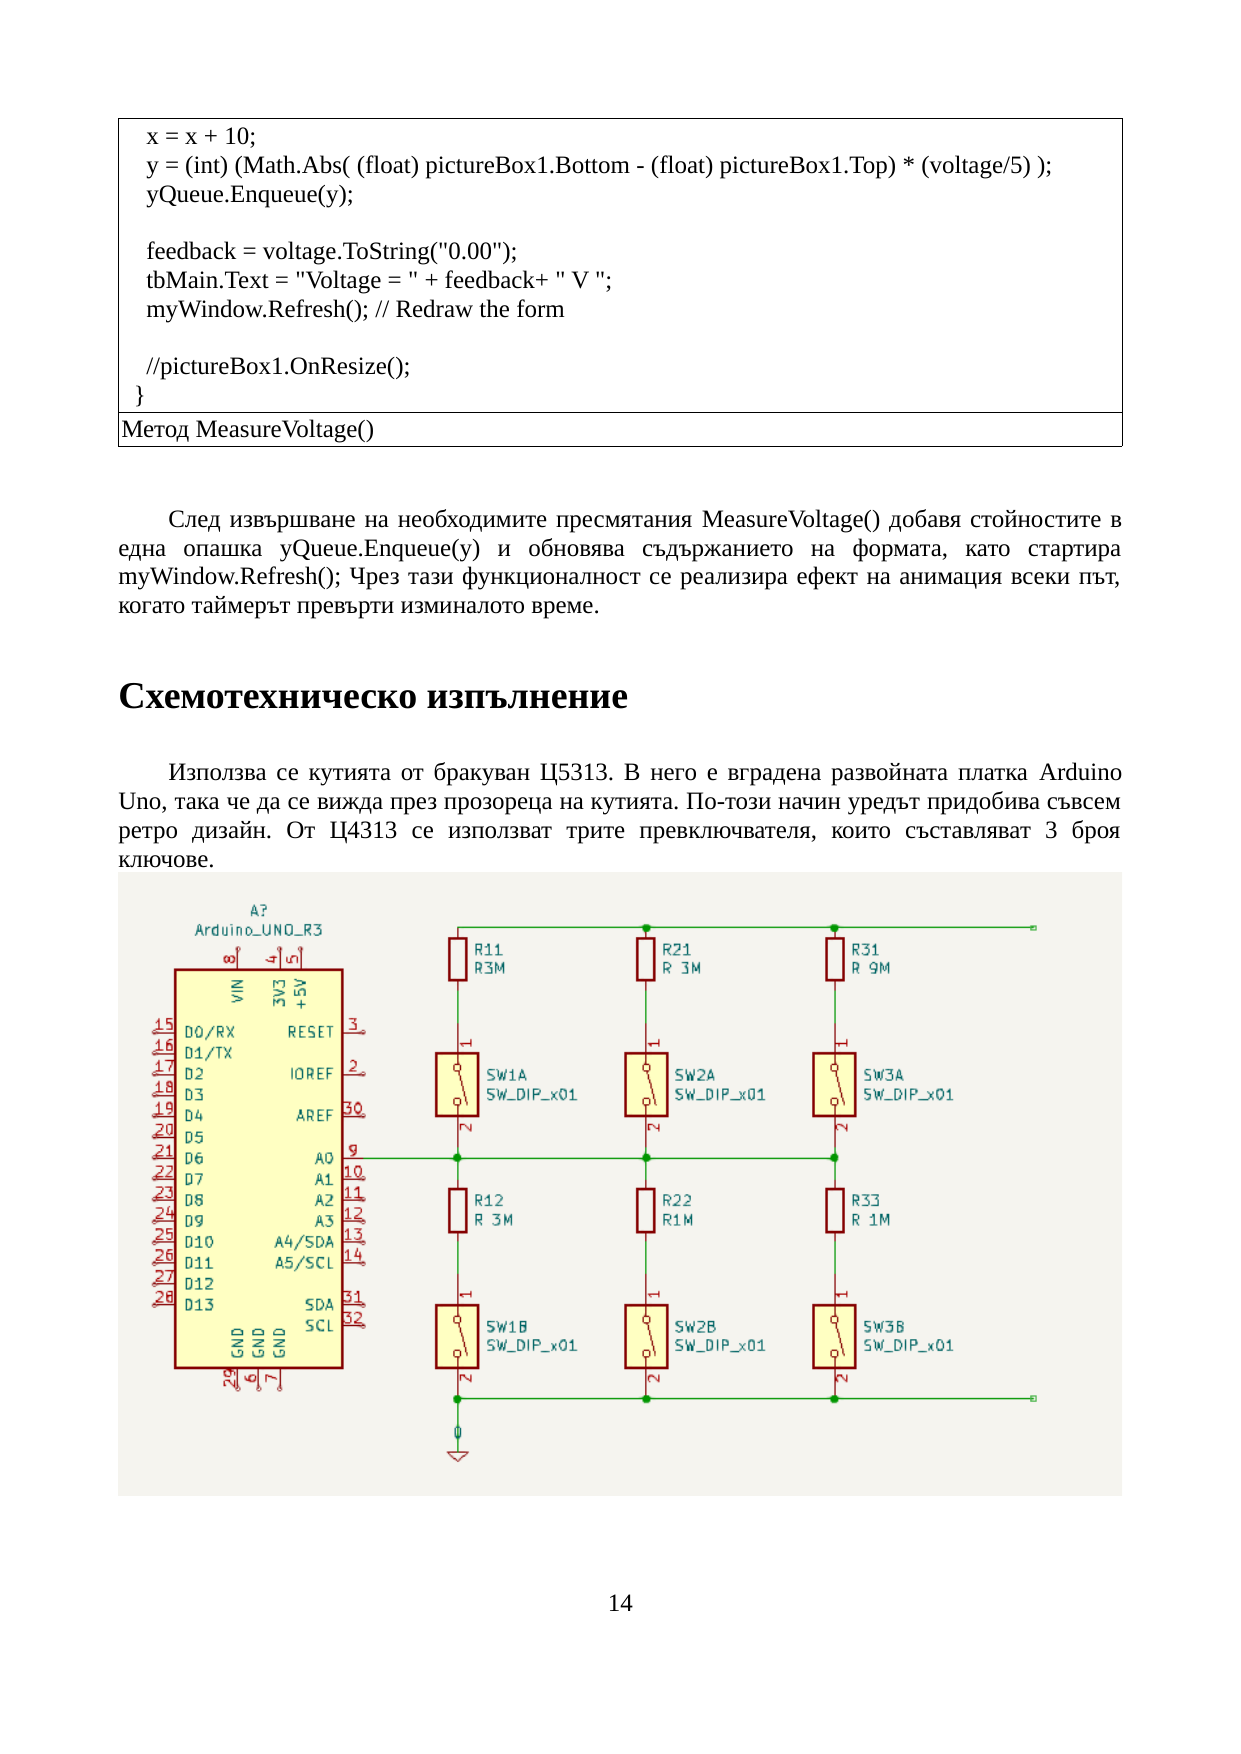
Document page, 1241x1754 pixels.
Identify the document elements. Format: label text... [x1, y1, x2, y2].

text След извършване на необходимите пресмятания MeasureVoltage() добавя стойностите в една опашка yQueue.Enqueue(y) и обновява съдържанието на формата, като стартира myWindow.Refresh(); Чрез тази функционалност се реализира ефект на анимация всеки път, когато таймерът превърти изминалото време. [118, 504, 1122, 619]
text Използва се кутията от бракуван Ц5313. В него е вградена развойната платка Arduino Uno, така че да се вижда през прозореца на кутията. По-този начин уредът придобива съвсем ретро дизайн. От Ц4313 се използват трите превключвателя, които съставляват 3 броя ключове. [118, 757, 1122, 872]
table_cell Метод MeasureVoltage() [119, 413, 1122, 446]
table_header x = x + 10; y = (int) (Math.Abs( (float) pictureBox1.Bottom - (float) pictureBox1.Top) * (voltage/5) ); yQueue.Enqueue(y); feedback = voltage.ToString("0.00"); tbMain.Text = "Voltage = " + feedback+ " V "; myWindow.Refresh(); // Redraw the form //pictureBox1.OnResize(); } [119, 119, 1122, 412]
subtitle Схемотехническо изпълнение [118, 673, 1122, 716]
picture [118, 872, 1123, 1496]
